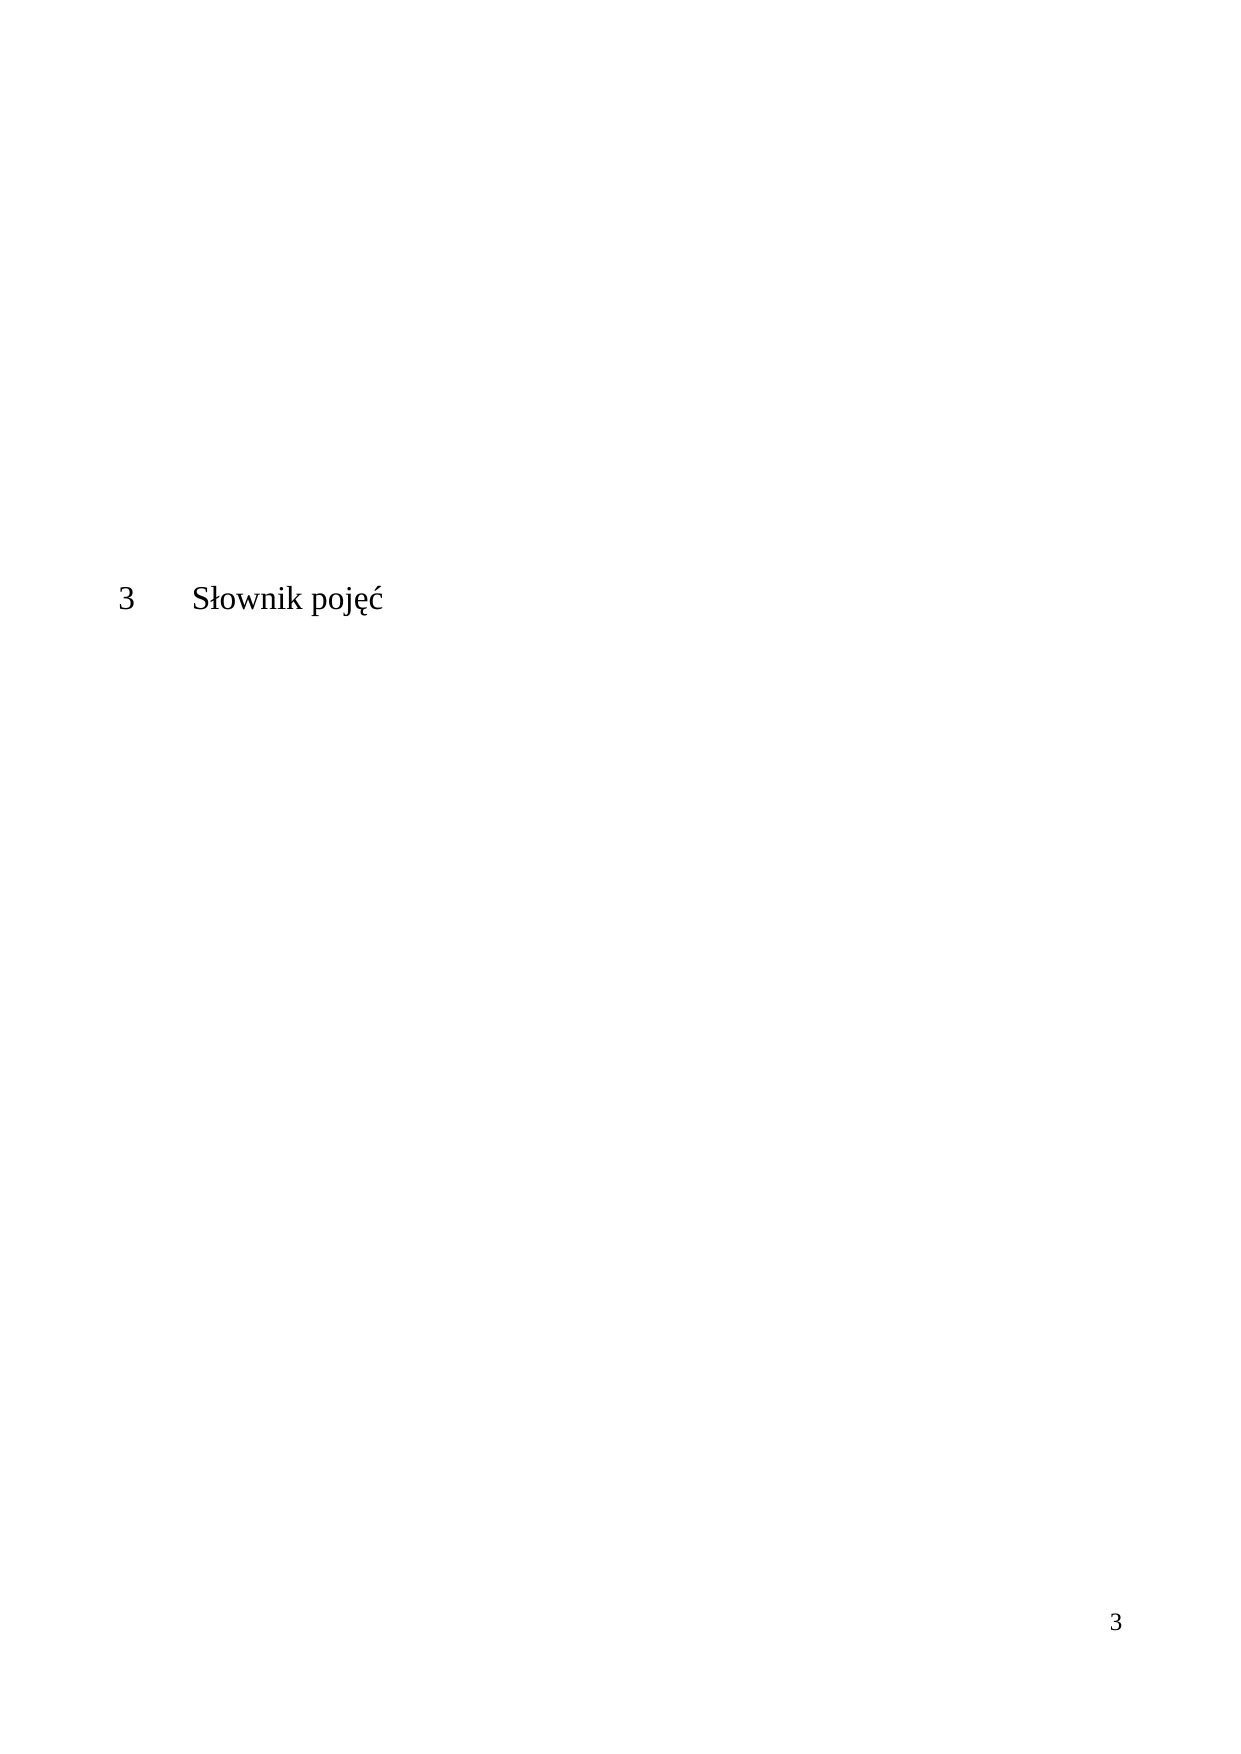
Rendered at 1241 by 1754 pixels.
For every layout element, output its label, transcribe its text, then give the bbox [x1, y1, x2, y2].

text 3 Słownik pojęć [118, 578, 1122, 616]
